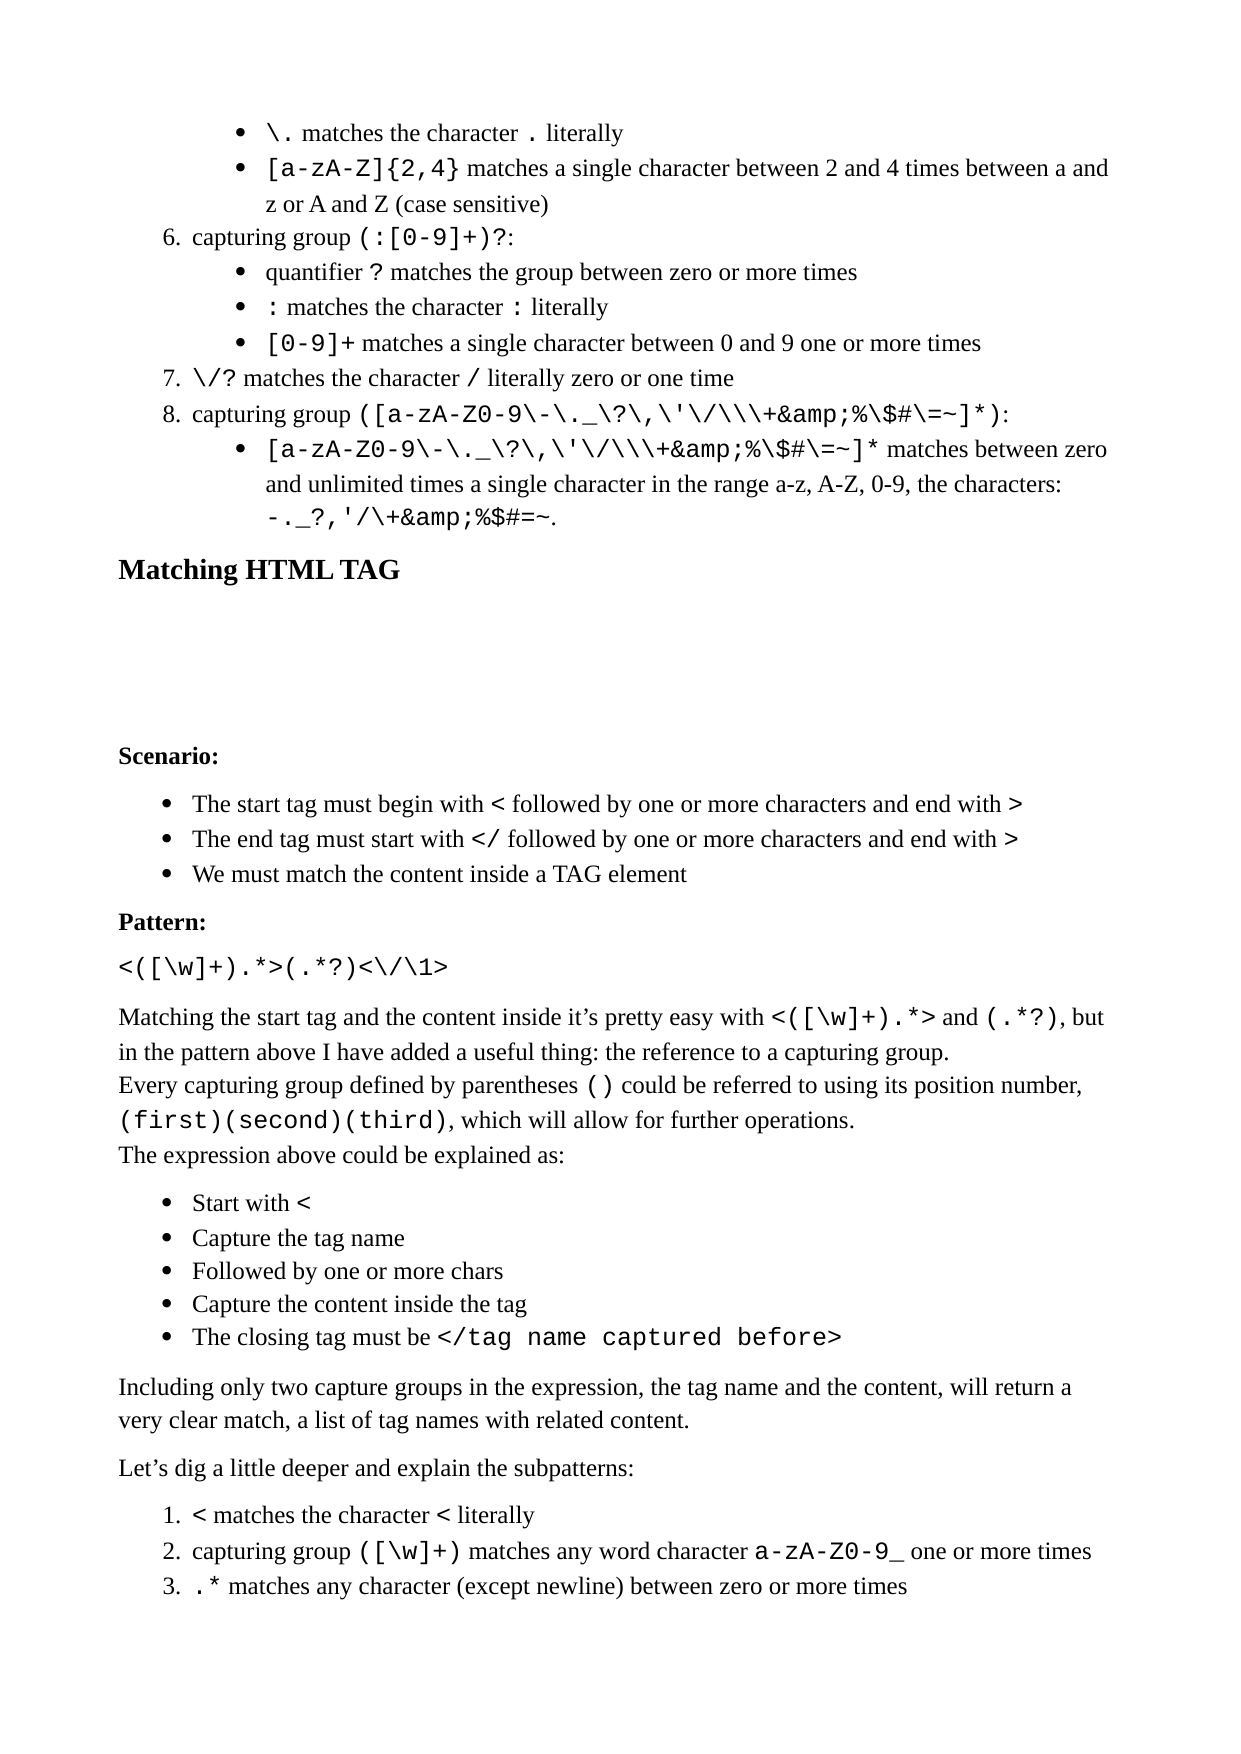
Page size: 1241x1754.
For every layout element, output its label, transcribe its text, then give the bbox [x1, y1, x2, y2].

text Including only two capture groups in the expression, the tag name and the content, will return a very clear match, a list of tag names with related content. [118, 1372, 1122, 1434]
text Pattern: [118, 907, 1122, 936]
text Matching the start tag and the content inside it’s pretty easy with <([\w]+).*> and (.*?), but in the pattern above I have added a useful thing: the reference to a capturing group. Every capturing group defined by parentheses () could be referred to using its position number, (first)(second)(third), which will allow for further operations. The expression above could be explained as: [118, 1002, 1122, 1169]
list capturing group ([\w]+) matches any word character a-zA-Z0-9_ one or more times [162, 1536, 1122, 1567]
list Capture the content inside the tag [162, 1289, 1122, 1318]
list The closing tag must be </tag name captured before> [162, 1322, 1122, 1353]
list The end tag must start with </ followed by one or more characters and end with > [162, 824, 1122, 855]
list capturing group (:[0-9]+)?: [162, 222, 1122, 252]
list capturing group ([a-zA-Z0-9\-\._\?\,\'\/\\\+&amp;%\$#\=~]*): [162, 399, 1122, 429]
list < matches the character < literally [162, 1501, 1122, 1531]
list : matches the character : literally [236, 292, 1122, 323]
text <([\w]+).*>(.*?)<\/\1> [118, 955, 1122, 983]
text Let’s dig a little deeper and explain the subpatterns: [118, 1453, 1122, 1482]
list The start tag must begin with < followed by one or more characters and end with > [162, 789, 1122, 819]
list [a-zA-Z]{2,4} matches a single character between 2 and 4 times between a and z or A and Z (case sensitive) [236, 153, 1122, 217]
subtitle Matching HTML TAG [118, 552, 1122, 586]
list Followed by one or more chars [162, 1256, 1122, 1285]
list \/? matches the character / literally zero or one time [162, 363, 1122, 394]
list We must match the content inside a TAG element [162, 859, 1122, 888]
list \. matches the character . literally [236, 118, 1122, 149]
list .* matches any character (except newline) between zero or more times [162, 1571, 1122, 1602]
list Capture the tag name [162, 1223, 1122, 1252]
text Scenario: [118, 741, 1122, 770]
list [0-9]+ matches a single character between 0 and 9 one or more times [236, 328, 1122, 359]
list [a-zA-Z0-9\-\._\?\,\'\/\\\+&amp;%\$#\=~]* matches between zero and unlimited times a single character in the range a-z, A-Z, 0-9, the characters: -._?,'/\+&amp;%$#=~. [236, 434, 1122, 533]
list quantifier ? matches the group between zero or more times [236, 257, 1122, 288]
list Start with < [162, 1188, 1122, 1219]
